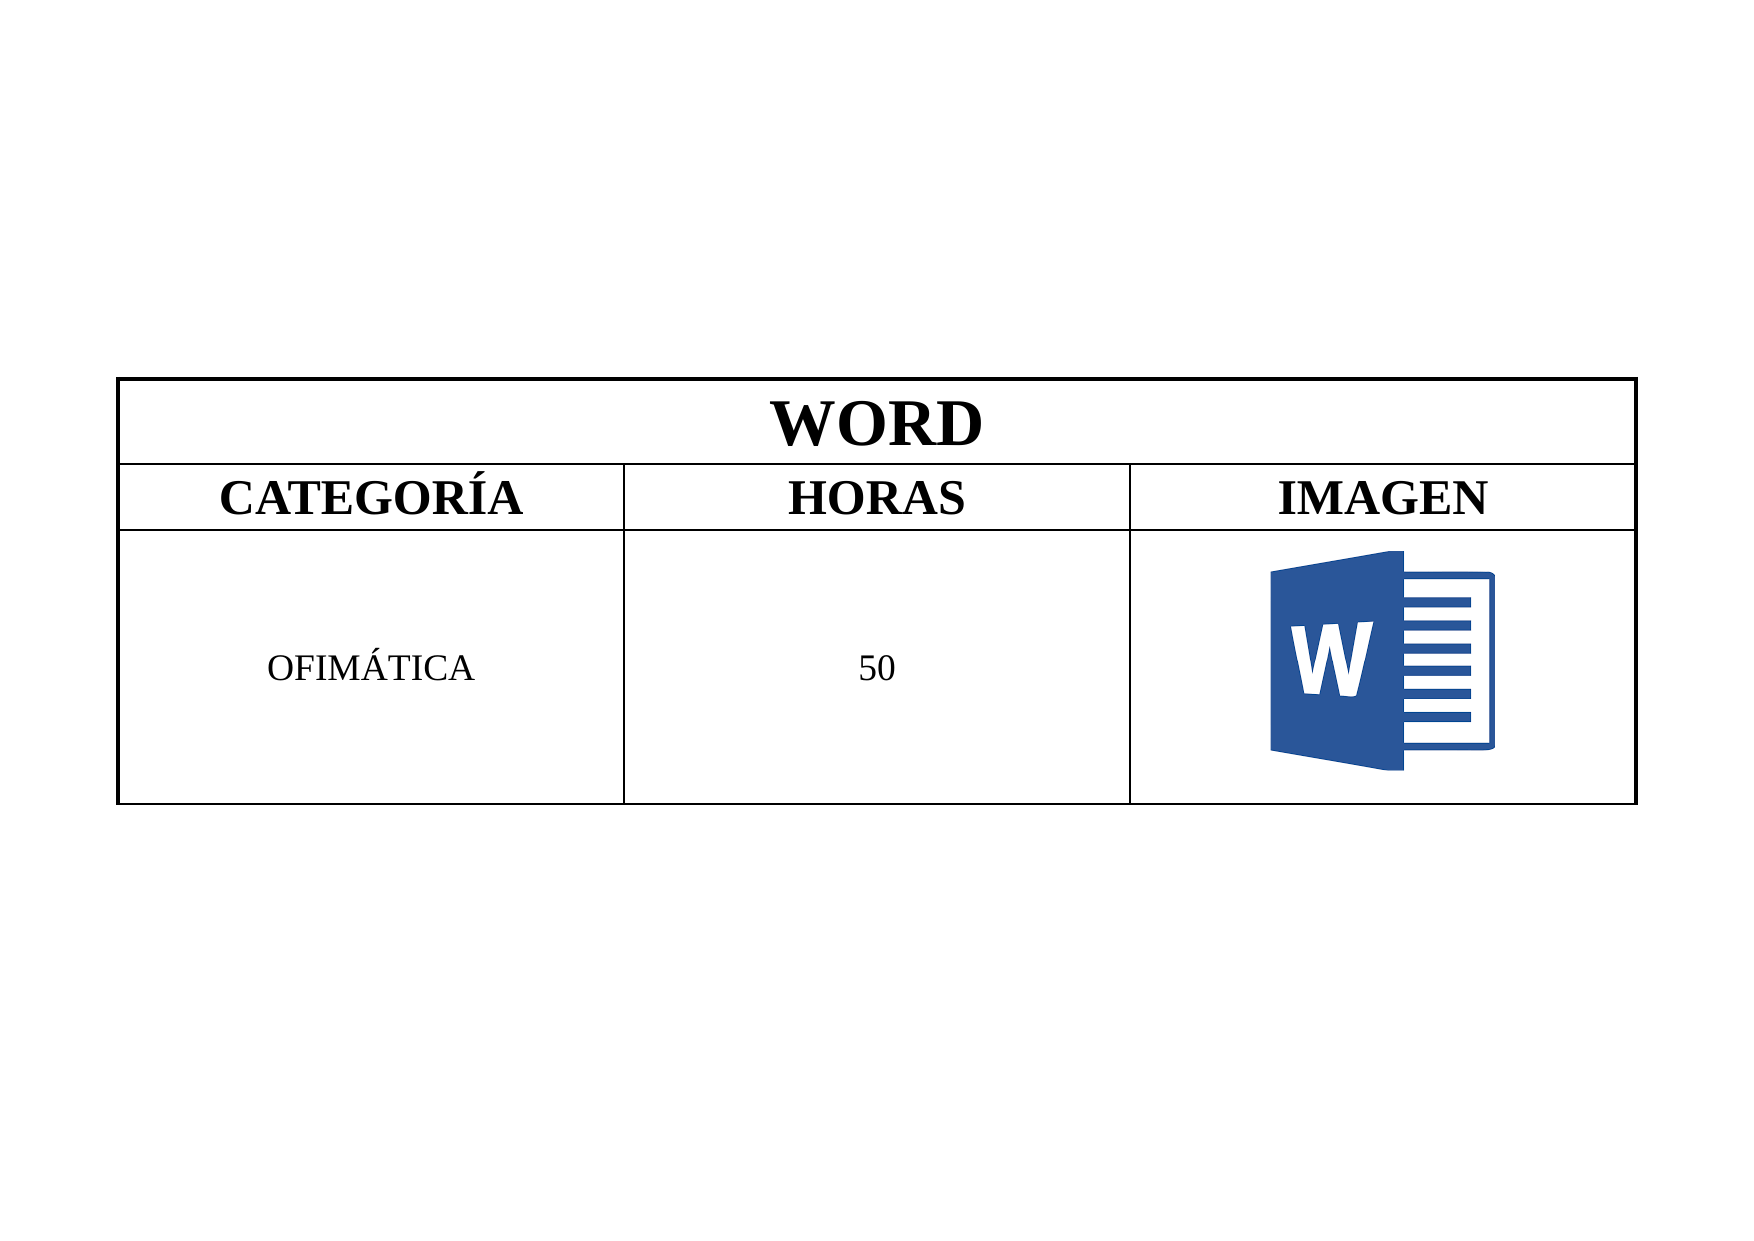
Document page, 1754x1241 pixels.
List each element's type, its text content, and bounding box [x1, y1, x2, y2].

table_cell HORAS [625, 465, 1129, 528]
table_cell [1131, 531, 1634, 802]
table_header WORD [120, 381, 1634, 463]
table_cell 50 [625, 531, 1129, 802]
table_cell IMAGEN [1131, 465, 1634, 528]
table_cell CATEGORÍA [120, 465, 623, 528]
picture [1270, 551, 1495, 771]
table_cell OFIMÁTICA [120, 531, 623, 802]
